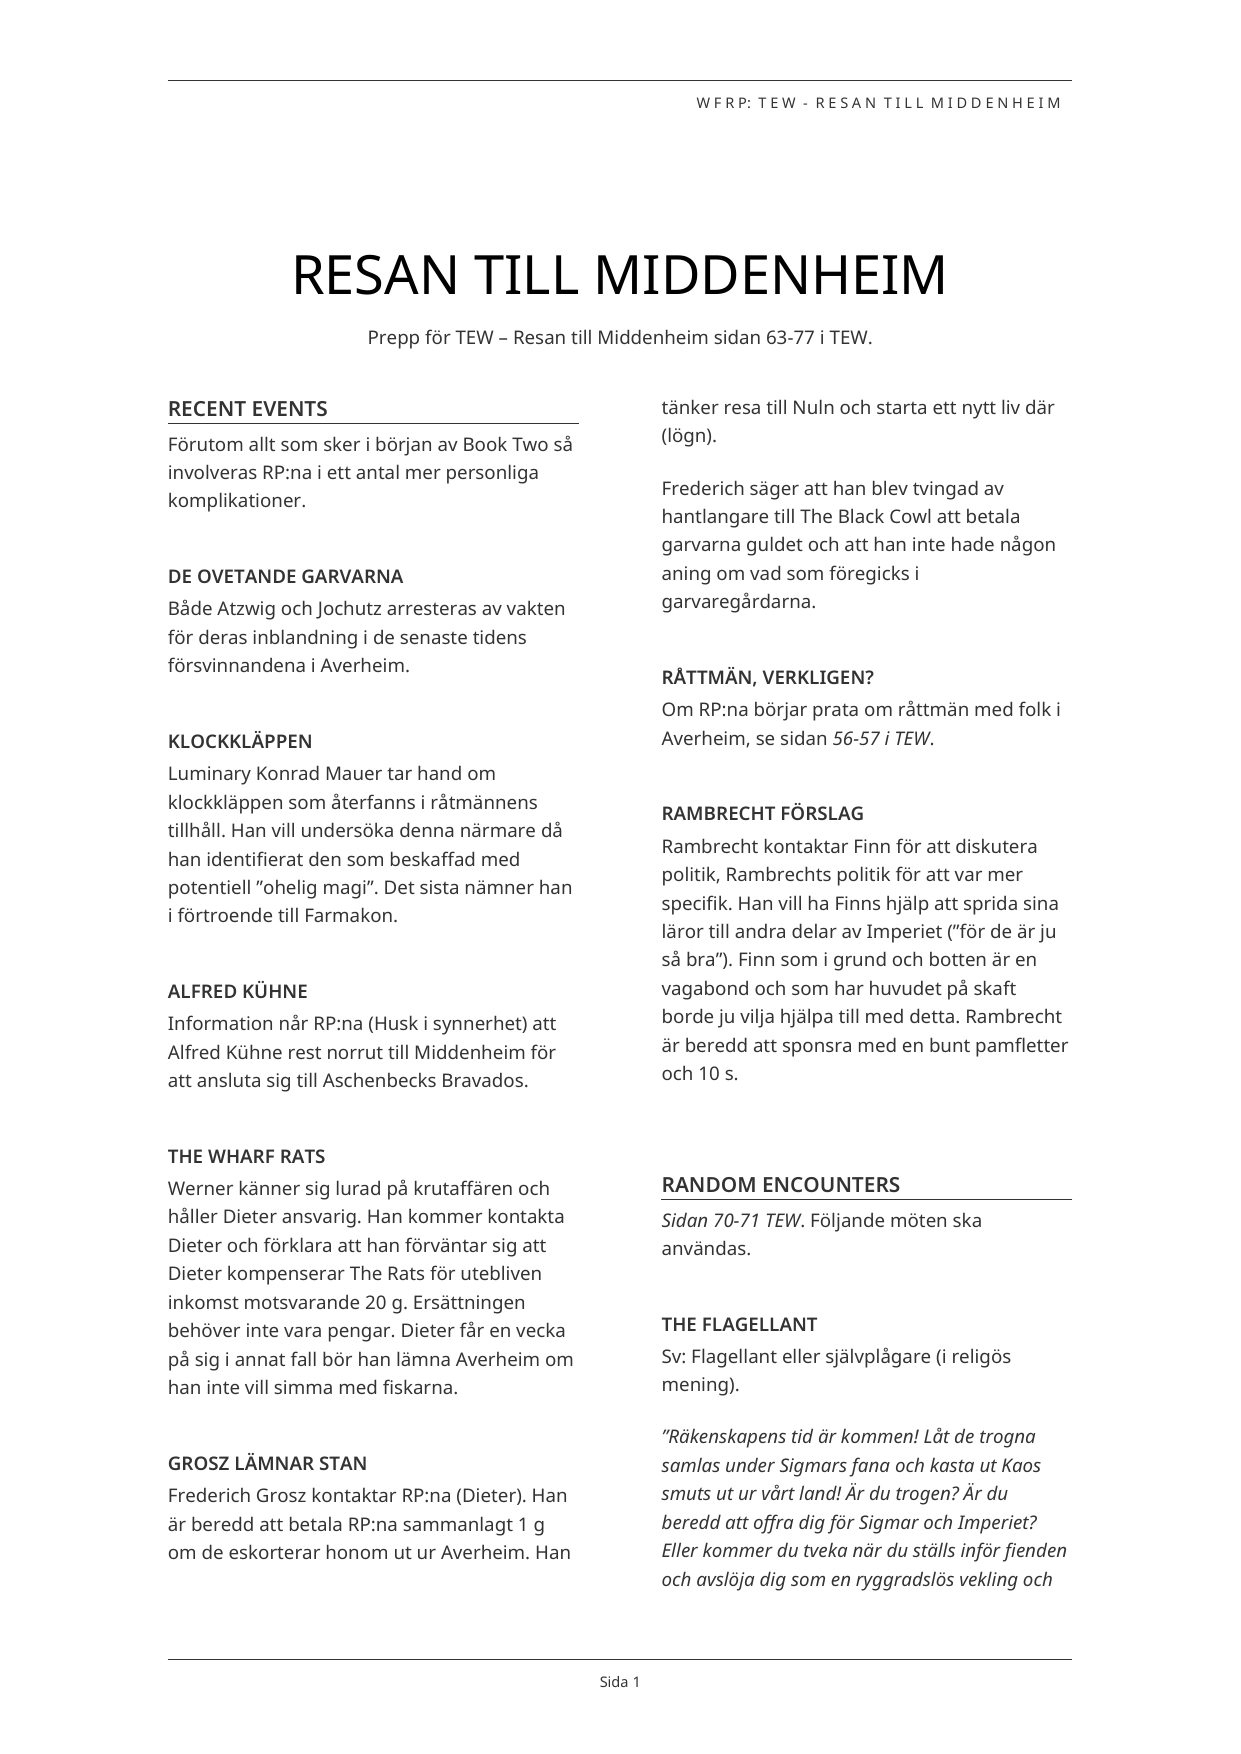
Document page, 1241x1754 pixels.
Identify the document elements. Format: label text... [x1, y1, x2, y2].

text Werner känner sig lurad på krutaffären och håller Dieter ansvarig. Han kommer kontakta Dieter och förklara att han förväntar sig att Dieter kompenserar The Rats för utebliven inkomst motsvarande 20 g. Ersättningen behöver inte vara pengar. Dieter får en vecka på sig i annat fall bör han lämna Averheim om han inte vill simma med fiskarna. [168, 1175, 579, 1400]
subtitle The Wharf Rats [168, 1143, 579, 1169]
text Frederich säger att han blev tvingad av hantlangare till The Black Cowl att betala garvarna guldet och att han inte hade någon aning om vad som föregicks i garvaregårdarna. [661, 475, 1072, 614]
text Sv: Flagellant eller självplågare (i religös mening). [661, 1343, 1072, 1397]
subtitle Random encounters [661, 1170, 1072, 1199]
subtitle Rambrecht förslag [661, 801, 1072, 826]
text Information når RP:na (Husk i synnerhet) att Alfred Kühne rest norrut till Middenheim för att ansluta sig till Aschenbecks Bravados. [168, 1011, 579, 1093]
text Om RP:na börjar prata om råttmän med folk i Averheim, se sidan 56-57 i TEW. [661, 697, 1072, 751]
text Luminary Konrad Mauer tar hand om klockkläppen som återfanns i råtmännens tillhåll. Han vill undersöka denna närmare då han identifierat den som beskaffad med potentiell ”ohelig magi”. Det sista nämner han i förtroende till Farmakon. [168, 761, 579, 928]
text Både Atzwig och Jochutz arresteras av vakten för deras inblandning i de senaste tidens försvinnandena i Averheim. [168, 596, 579, 678]
text Prepp för TEW – Resan till Middenheim sidan 63-77 i TEW. [168, 324, 1072, 350]
text Frederich Grosz kontaktar RP:na (Dieter). Han är beredd att betala RP:na sammanlagt 1 g om de eskorterar honom ut ur Averheim. Han [168, 1482, 579, 1565]
subtitle Klockkläppen [168, 728, 579, 754]
text Förutom allt som sker i början av Book Two så involveras RP:na i ett antal mer personliga komplikationer. [168, 431, 579, 513]
text tänker resa till Nuln och starta ett nytt liv där (lögn). [661, 394, 1072, 448]
text ”Räkenskapens tid är kommen! Låt de trogna samlas under Sigmars fana och kasta ut Kaos smuts ut ur vårt land! Är du trogen? Är du beredd att offra dig för Sigmar och Imperiet? Eller kommer du tveka när du ställs inför fienden och avslöja dig som en ryggradslös vekling och [661, 1424, 1072, 1592]
subtitle Recent events [168, 394, 579, 423]
subtitle Råttmän, verkligen? [661, 664, 1072, 690]
text Sidan 70-71 TEW. Följande möten ska användas. [661, 1207, 1072, 1261]
subtitle The Flagellant [661, 1311, 1072, 1337]
subtitle De ovetande garvarna [168, 563, 579, 589]
text Rambrecht kontaktar Finn för att diskutera politik, Rambrechts politik för att var mer specifik. Han vill ha Finns hjälp att sprida sina läror till andra delar av Imperiet (”för de är ju så bra”). Finn som i grund och botten är en vagabond och som har huvudet på skaft borde ju vilja hjälpa till med detta. Rambrecht är beredd att sponsra med en bunt pamfletter och 10 s. [661, 833, 1072, 1086]
subtitle Grosz lämnar stan [168, 1450, 579, 1476]
subtitle Alfred Kühne [168, 978, 579, 1004]
text RESAN TILL MIDDENHEIM [168, 237, 1072, 311]
